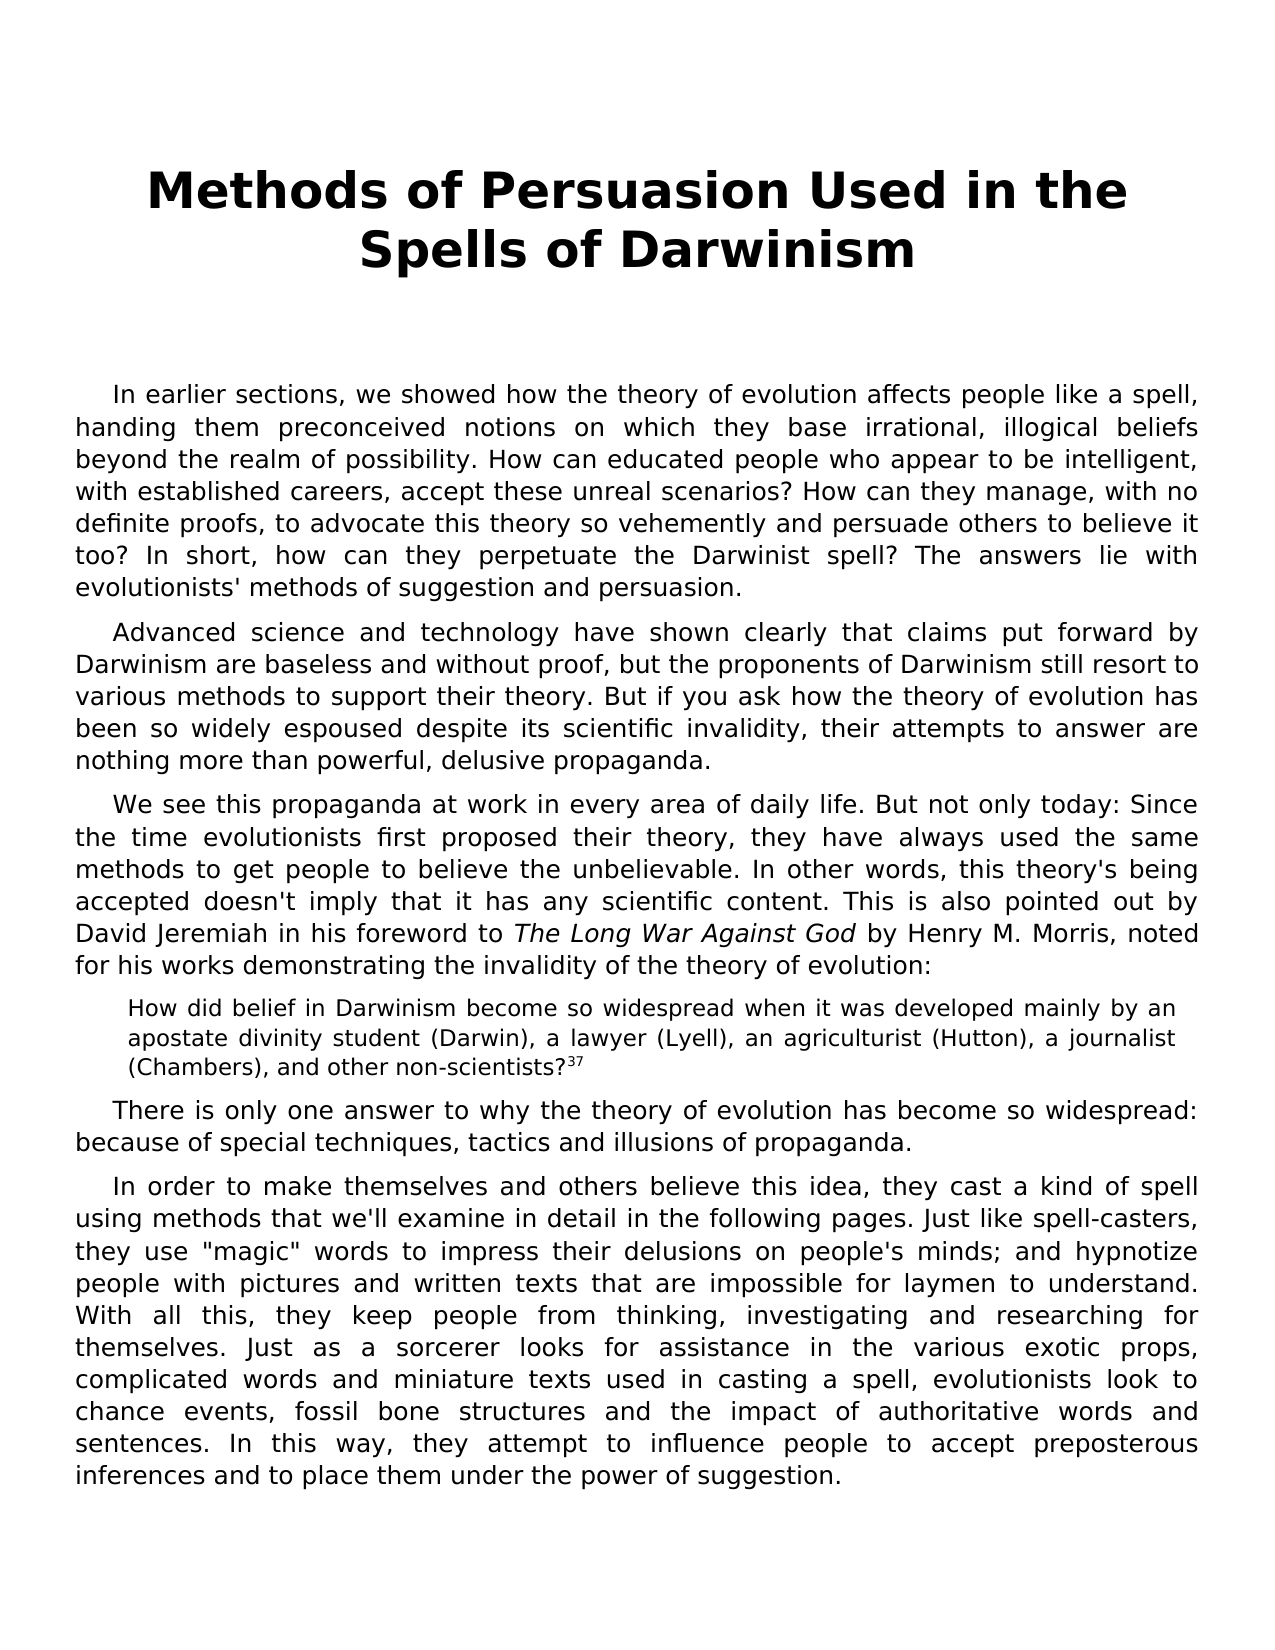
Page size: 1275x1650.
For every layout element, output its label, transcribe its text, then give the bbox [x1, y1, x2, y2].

text There is only one answer to why the theory of evolution has become so widespread: because of special techniques, tactics and illusions of propaganda. [75, 1096, 1200, 1157]
text We see this propaganda at work in every area of daily life. But not only today: Since the time evolutionists first proposed their theory, they have always used the same methods to get people to believe the unbelievable. In other words, this theory's being accepted doesn't imply that it has any scientific content. This is also pointed out by David Jeremiah in his foreword to The Long War Against God by Henry M. Morris, noted for his works demonstrating the invalidity of the theory of evolution: [75, 791, 1200, 980]
text Advanced science and technology have shown clearly that claims put forward by Darwinism are baseless and without proof, but the proponents of Darwinism still resort to various methods to support their theory. But if you ask how the theory of evolution has been so widely espoused despite its scientific invalidity, their attempts to answer are nothing more than powerful, delusive propaganda. [75, 618, 1200, 775]
subtitle Methods of Persuasion Used in the Spells of Darwinism [75, 162, 1200, 279]
text How did belief in Darwinism become so widespread when it was developed mainly by an apostate divinity student (Darwin), a lawyer (Lyell), an agriculturist (Hutton), a journalist (Chambers), and other non-scientists?37 [127, 996, 1177, 1081]
text In earlier sections, we showed how the theory of evolution affects people like a spell, handing them preconceived notions on which they base irrational, illogical beliefs beyond the realm of possibility. How can educated people who appear to be intelligent, with established careers, accept these unreal scenarios? How can they manage, with no definite proofs, to advocate this theory so vehemently and persuade others to believe it too? In short, how can they perpetuate the Darwinist spell? The answers lie with evolutionists' methods of suggestion and persuasion. [75, 381, 1200, 602]
text In order to make themselves and others believe this idea, they cast a kind of spell using methods that we'll examine in detail in the following pages. Just like spell-casters, they use "magic" words to impress their delusions on people's minds; and hypnotize people with pictures and written texts that are impossible for laymen to understand. With all this, they keep people from thinking, investigating and researching for themselves. Just as a sorcerer looks for assistance in the various exotic props, complicated words and miniature texts used in casting a spell, evolutionists look to chance events, fossil bone structures and the impact of authoritative words and sentences. In this way, they attempt to influence people to accept preposterous inferences and to place them under the power of suggestion. [75, 1173, 1200, 1491]
